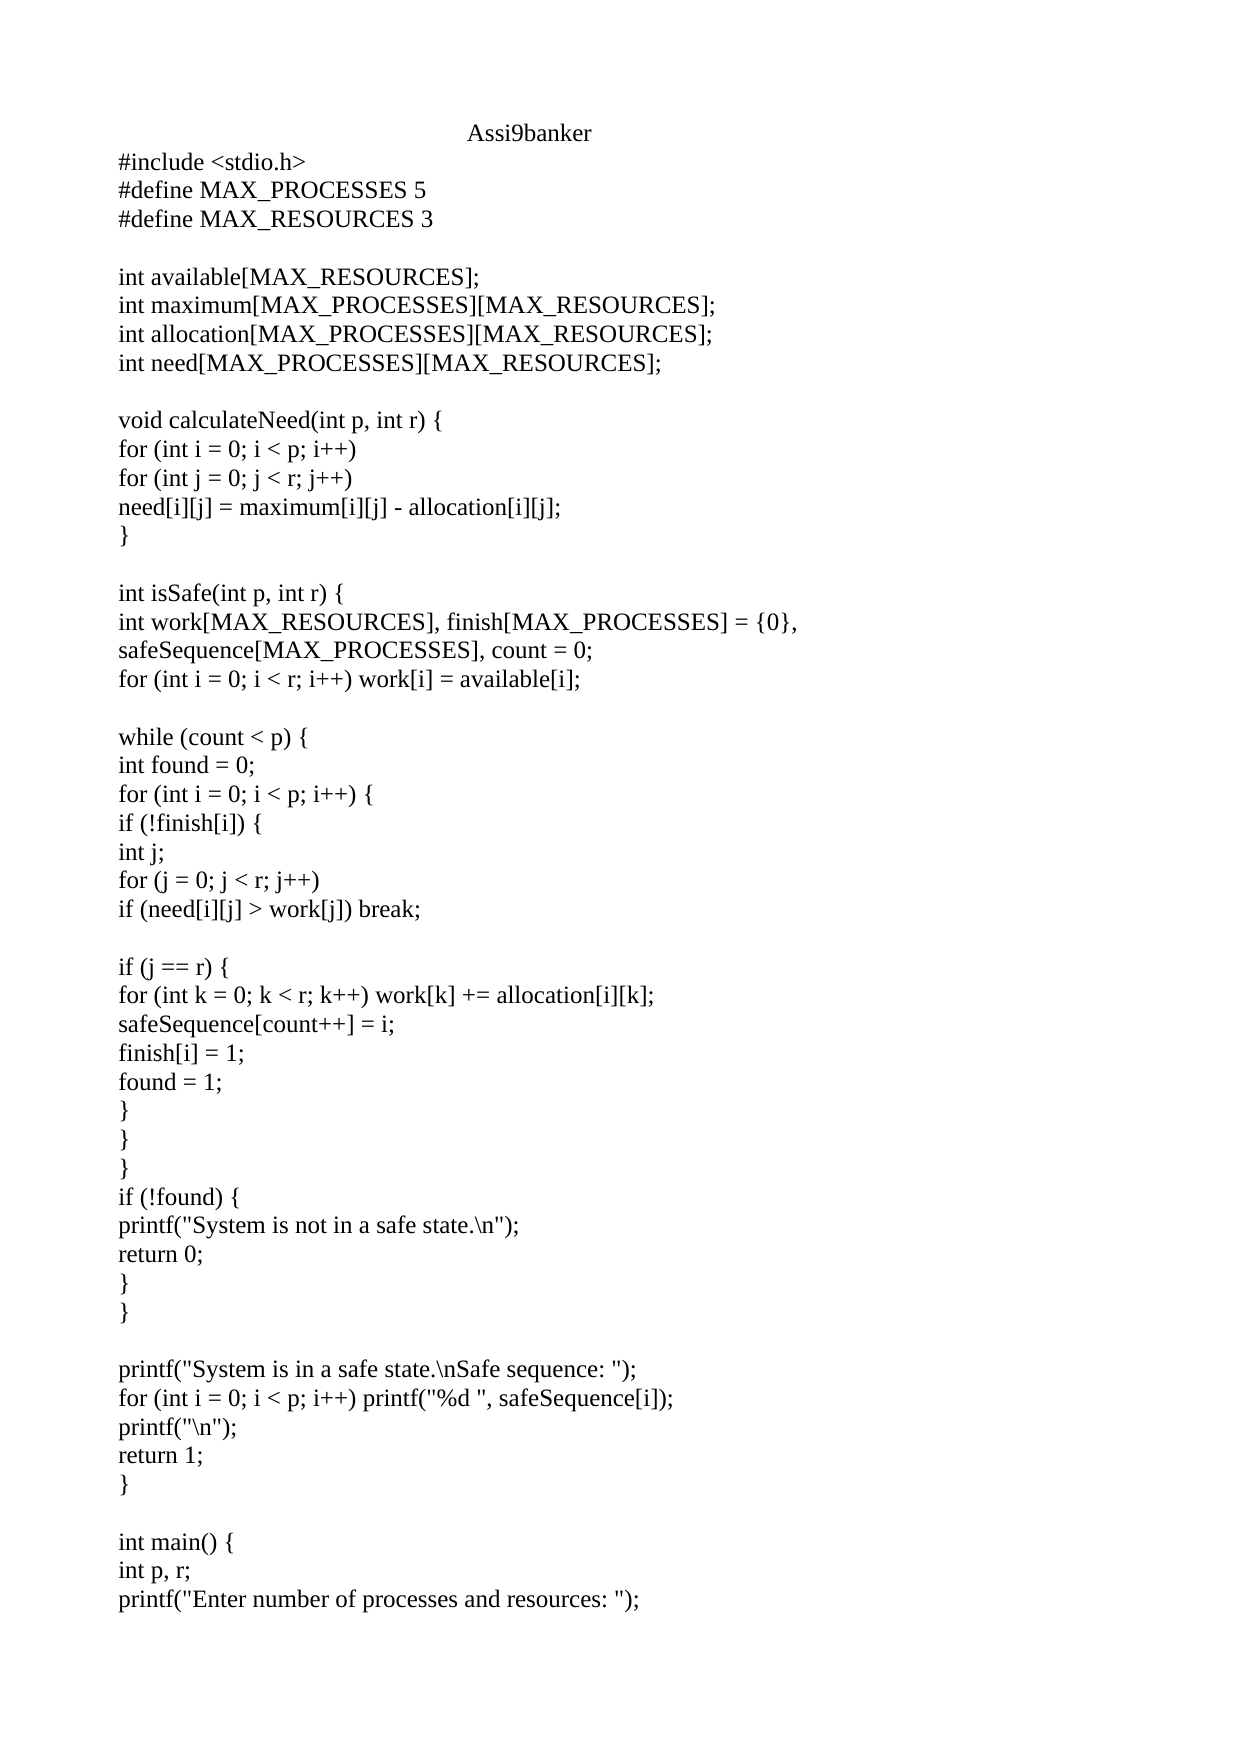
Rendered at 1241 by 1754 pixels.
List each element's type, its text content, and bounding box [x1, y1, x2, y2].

text int maximum[MAX_PROCESSES][MAX_RESOURCES]; [118, 291, 1122, 319]
text int isSafe(int p, int r) { [118, 578, 1122, 607]
text printf("System is not in a safe state.\n"); [118, 1211, 1122, 1239]
text int available[MAX_RESOURCES]; [118, 262, 1122, 291]
text if (need[i][j] > work[j]) break; [118, 894, 1122, 923]
text if (!found) { [118, 1182, 1122, 1211]
text for (int i = 0; i < p; i++) printf("%d ", safeSequence[i]); [118, 1383, 1122, 1412]
text while (count < p) { [118, 722, 1122, 751]
text } [118, 521, 1122, 549]
text if (!finish[i]) { [118, 808, 1122, 837]
text for (j = 0; j < r; j++) [118, 866, 1122, 894]
text for (int i = 0; i < r; i++) work[i] = available[i]; [118, 664, 1122, 693]
text finish[i] = 1; [118, 1038, 1122, 1067]
text } [118, 1153, 1122, 1182]
text } [118, 1124, 1122, 1153]
text int p, r; [118, 1556, 1122, 1584]
text Assi9banker [118, 118, 1122, 147]
text need[i][j] = maximum[i][j] - allocation[i][j]; [118, 492, 1122, 521]
text } [118, 1096, 1122, 1124]
text safeSequence[count++] = i; [118, 1009, 1122, 1038]
text int found = 0; [118, 751, 1122, 779]
text return 0; [118, 1239, 1122, 1268]
text return 1; [118, 1441, 1122, 1469]
text if (j == r) { [118, 952, 1122, 981]
text #define MAX_PROCESSES 5 [118, 176, 1122, 204]
text int allocation[MAX_PROCESSES][MAX_RESOURCES]; [118, 319, 1122, 348]
text void calculateNeed(int p, int r) { [118, 406, 1122, 434]
text int work[MAX_RESOURCES], finish[MAX_PROCESSES] = {0}, safeSequence[MAX_PROCESSES], count = 0; [118, 607, 1122, 664]
text int need[MAX_PROCESSES][MAX_RESOURCES]; [118, 348, 1122, 377]
text } [118, 1469, 1122, 1498]
text for (int i = 0; i < p; i++) [118, 434, 1122, 463]
text int main() { [118, 1527, 1122, 1556]
text for (int j = 0; j < r; j++) [118, 463, 1122, 492]
text for (int i = 0; i < p; i++) { [118, 779, 1122, 808]
text } [118, 1297, 1122, 1326]
text printf("Enter number of processes and resources: "); [118, 1584, 1122, 1613]
text } [118, 1268, 1122, 1297]
text printf("System is in a safe state.\nSafe sequence: "); [118, 1354, 1122, 1383]
text for (int k = 0; k < r; k++) work[k] += allocation[i][k]; [118, 981, 1122, 1009]
text found = 1; [118, 1067, 1122, 1096]
text #include <stdio.h> [118, 147, 1122, 176]
text #define MAX_RESOURCES 3 [118, 204, 1122, 233]
text printf("\n"); [118, 1412, 1122, 1441]
text int j; [118, 837, 1122, 866]
